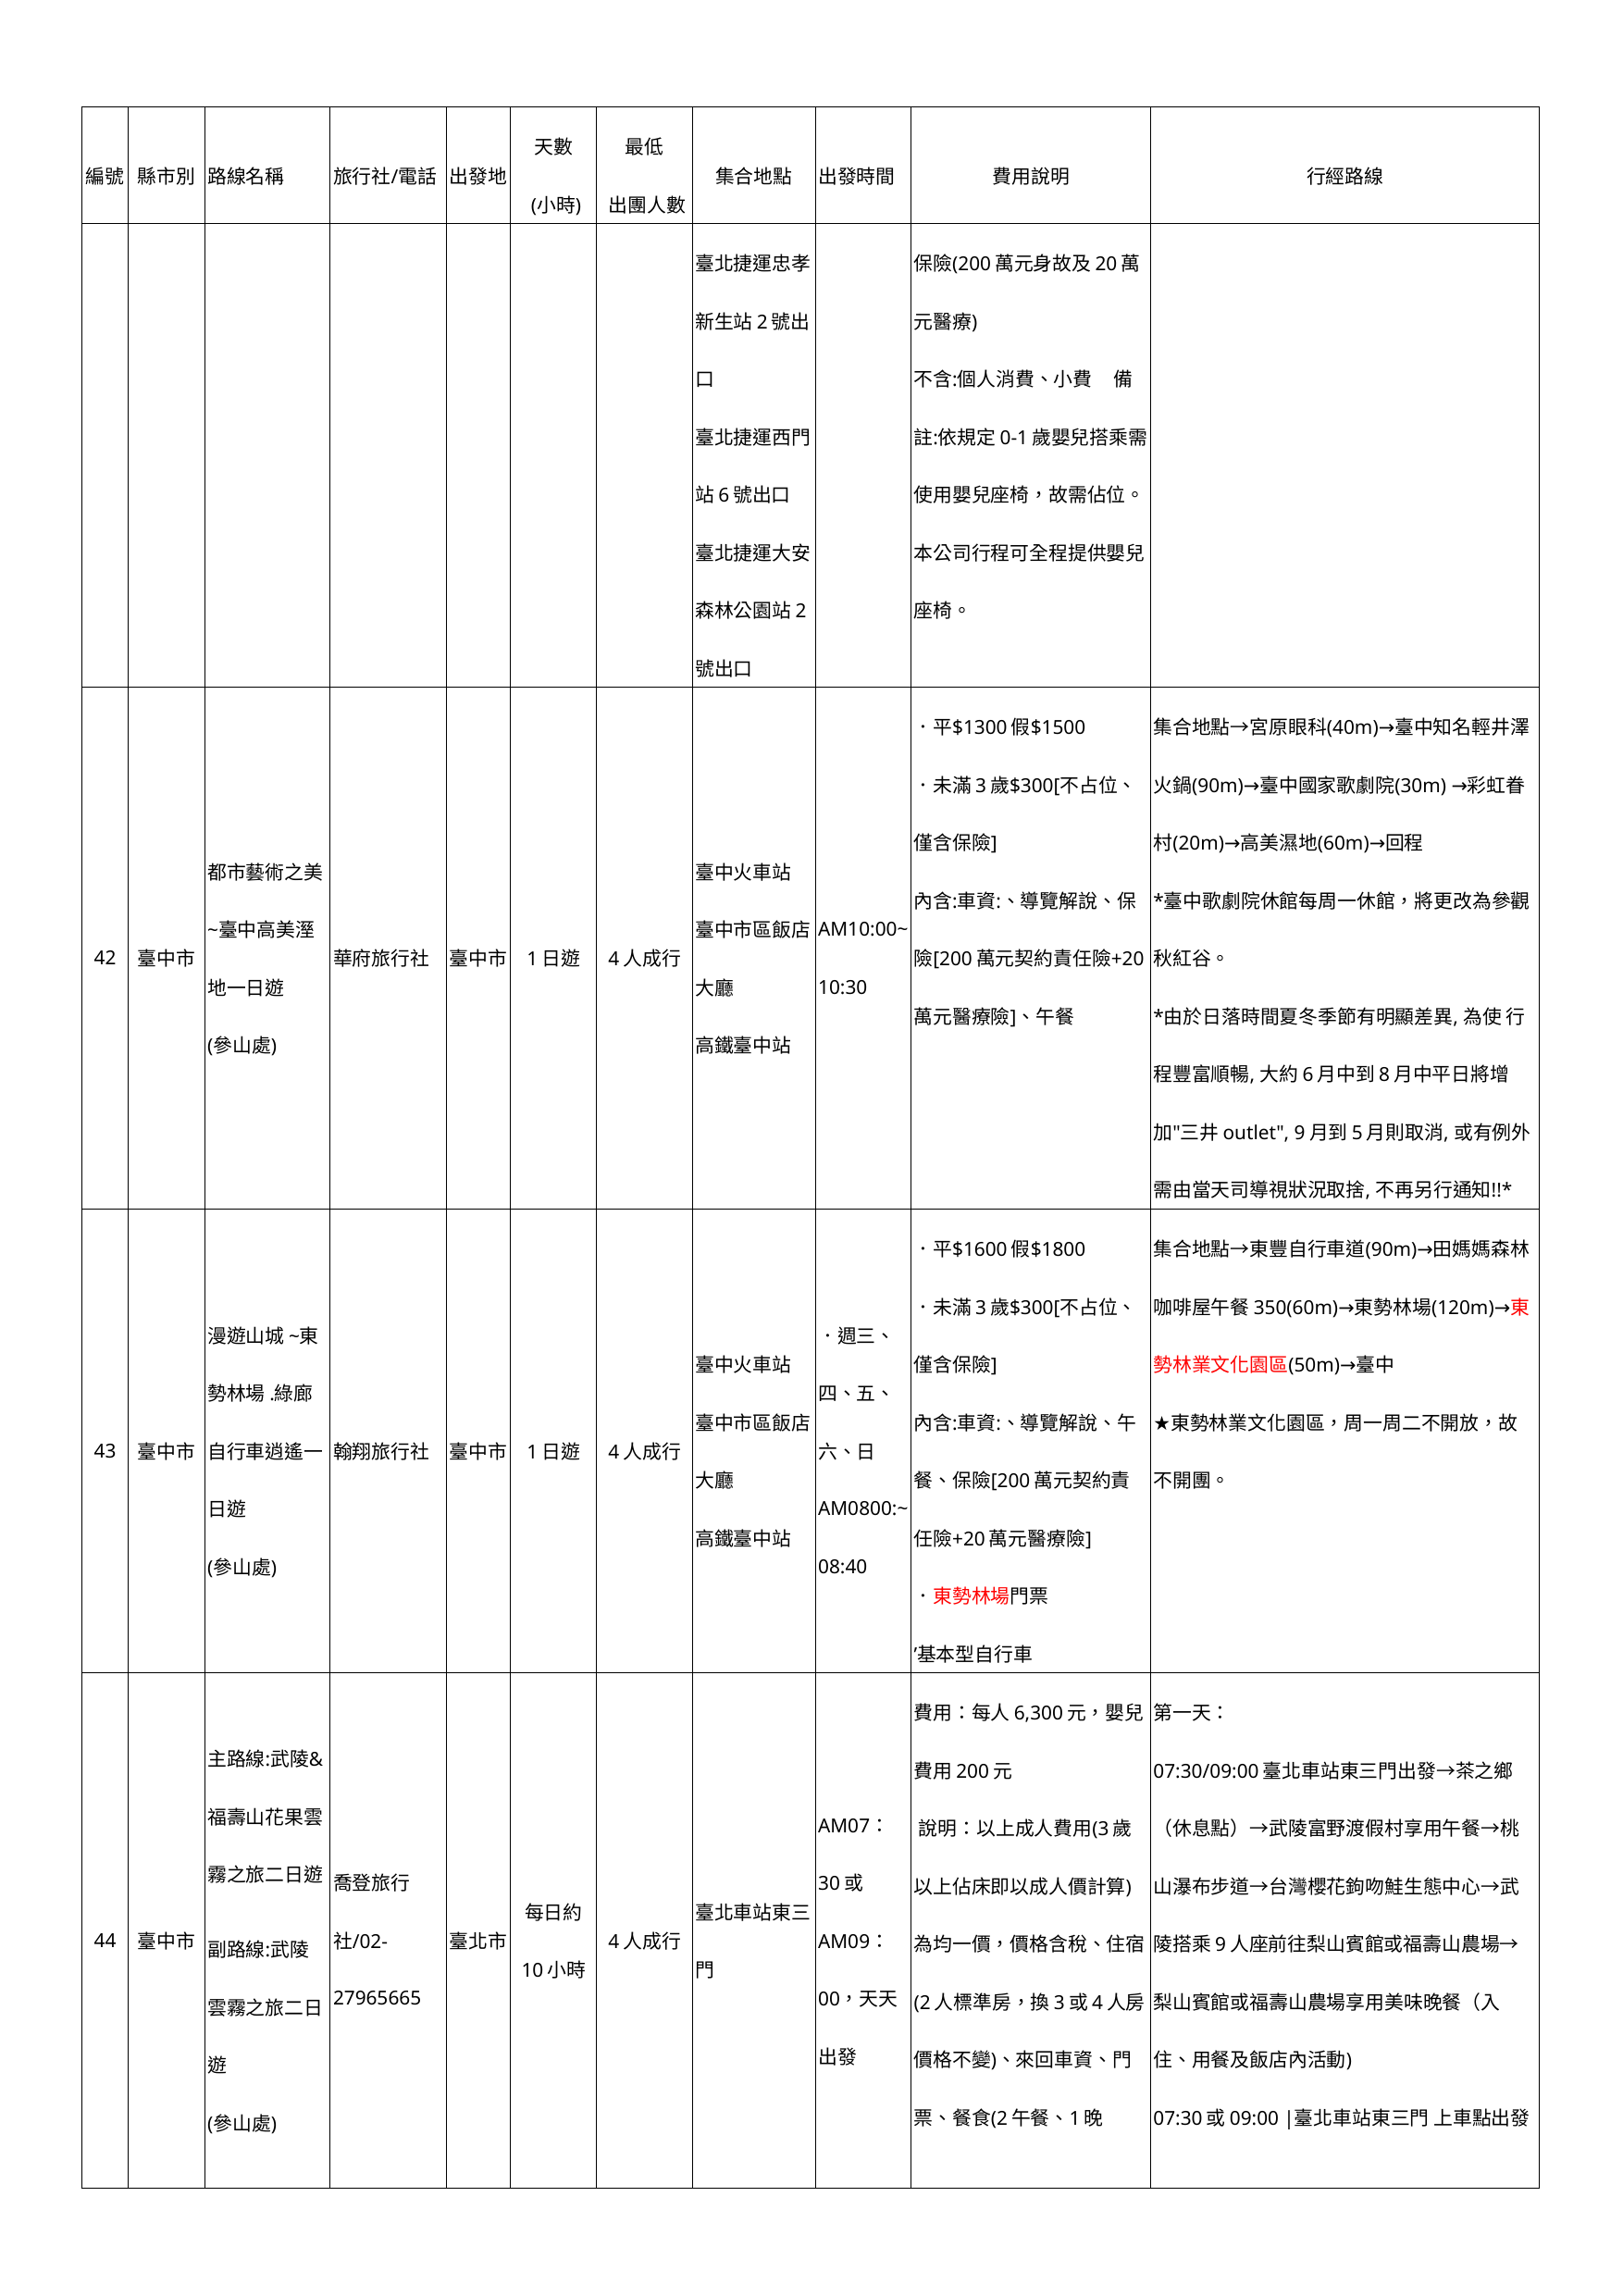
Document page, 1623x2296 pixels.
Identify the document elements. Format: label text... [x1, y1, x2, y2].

table_cell [129, 224, 204, 687]
table_cell AM07：30或AM09：00，天天出發 [816, 1673, 911, 2188]
table_cell 4人成行 [597, 688, 692, 1209]
table_cell 集合地點→宮原眼科(40m)→臺中知名輕井澤火鍋(90m)→臺中國家歌劇院(30m) →彩虹眷村(20m)→高美濕地(60m)→回程 *臺中歌劇院休館每周一休館，將更改為參觀秋紅谷。 *由於日落時間夏冬季節有明顯差異, 為使 行程豐富順暢, 大約6月中到8月中平日將增加"三井outlet", 9月到5月則取消, 或有例外需由當天司導視狀況取捨, 不再另行通知!!* [1151, 688, 1539, 1209]
table_header 編號 [82, 107, 128, 223]
table_cell 臺中市 [129, 1673, 204, 2188]
table_cell 漫遊山城 ~東勢林場 .綠廊自行車逍遙一日遊 (參山處) [205, 1210, 329, 1672]
table_cell 翰翔旅行社 [330, 1210, 446, 1672]
table_cell 43 [82, 1210, 128, 1672]
table_cell 臺北車站東三門 [693, 1673, 815, 2188]
table_header 出發時間 [816, 107, 911, 223]
table_header 出發地 [447, 107, 510, 223]
table_cell [205, 224, 329, 687]
table_header 行經路線 [1151, 107, 1539, 223]
table_cell 1日遊 [511, 688, 596, 1209]
table_cell [1151, 224, 1539, 687]
table_cell [447, 224, 510, 687]
table_cell 臺北市 [447, 1673, 510, 2188]
table_cell 4人成行 [597, 1210, 692, 1672]
table_cell [330, 224, 446, 687]
table_cell 臺中市 [447, 1210, 510, 1672]
table_cell 喬登旅行社/02-27965665 [330, 1673, 446, 2188]
table_cell 華府旅行社 [330, 688, 446, 1209]
table_cell 主路線:武陵&福壽山花果雲霧之旅二日遊 副路線:武陵雲霧之旅二日遊 (參山處) [205, 1673, 329, 2188]
table_cell 臺中火車站 臺中市區飯店大廳 高鐵臺中站 [693, 1210, 815, 1672]
table_header 旅行社/電話 [330, 107, 446, 223]
table_cell [511, 224, 596, 687]
table_cell [597, 224, 692, 687]
table_cell ．平$1600假$1800 ．未滿3歲$300[不占位、僅含保險] 內含:車資:、導覽解說、午餐、保險[200萬元契約責任險+20萬元醫療險] ．東勢林場門票 ’基本型自行車 [911, 1210, 1150, 1672]
table_header 集合地點 [693, 107, 815, 223]
table_cell 臺中火車站 臺中市區飯店大廳 高鐵臺中站 [693, 688, 815, 1209]
table_cell 費用：每人6,300元，嬰兒費用200元  說明：以上成人費用(3歲以上佔床即以成人價計算)為均一價，價格含稅、住宿(2人標準房，換3或4人房價格不變)、來回車資、門票、餐食(2午餐、1晚 [911, 1673, 1150, 2188]
table_cell 保險(200萬元身故及20萬元醫療) 不含:個人消費、小費 備註:依規定0-1歲嬰兒搭乘需使用嬰兒座椅，故需佔位。本公司行程可全程提供嬰兒座椅。 [911, 224, 1150, 687]
table_cell AM10:00~10:30 [816, 688, 911, 1209]
table_header 最低 出團人數 [597, 107, 692, 223]
table_cell 44 [82, 1673, 128, 2188]
table_header 費用說明 [911, 107, 1150, 223]
table_cell 臺中市 [129, 1210, 204, 1672]
table_cell 第一天： 07:30/09:00臺北車站東三門出發→茶之鄉（休息點）→武陵富野渡假村享用午餐→桃山瀑布步道→台灣櫻花鉤吻鮭生態中心→武陵搭乘9人座前往梨山賓館或福壽山農場→梨山賓館或福壽山農場享用美味晚餐（入住、用餐及飯店內活動) 07:30或09:00 |臺北車站東三門 上車點出發 [1151, 1673, 1539, 2188]
table_header 天數 (小時) [511, 107, 596, 223]
table_cell 臺中市 [447, 688, 510, 1209]
table_cell 集合地點→東豐自行車道(90m)→田媽媽森林咖啡屋午餐350(60m)→東勢林場(120m)→東勢林業文化園區(50m)→臺中 ★東勢林業文化園區，周一周二不開放，故不開團。 [1151, 1210, 1539, 1672]
table_cell ．平$1300假$1500 ．未滿3歲$300[不占位、僅含保險] 內含:車資:、導覽解說、保險[200萬元契約責任險+20萬元醫療險]、午餐 [911, 688, 1150, 1209]
table_cell 都市藝術之美 ~臺中高美溼地一日遊 (參山處) [205, 688, 329, 1209]
table_cell ．週三、四、五、六、日AM0800:~08:40 [816, 1210, 911, 1672]
table_cell 臺中市 [129, 688, 204, 1209]
table_cell 臺北捷運忠孝新生站2號出口 臺北捷運西門站6號出口 臺北捷運大安森林公園站2號出口 [693, 224, 815, 687]
table_header 路線名稱 [205, 107, 329, 223]
table_cell [816, 224, 911, 687]
table_cell 每日約10小時 [511, 1673, 596, 2188]
table_cell 4人成行 [597, 1673, 692, 2188]
table_cell 42 [82, 688, 128, 1209]
table_cell [82, 224, 128, 687]
table_header 縣市別 [129, 107, 204, 223]
table_cell 1日遊 [511, 1210, 596, 1672]
